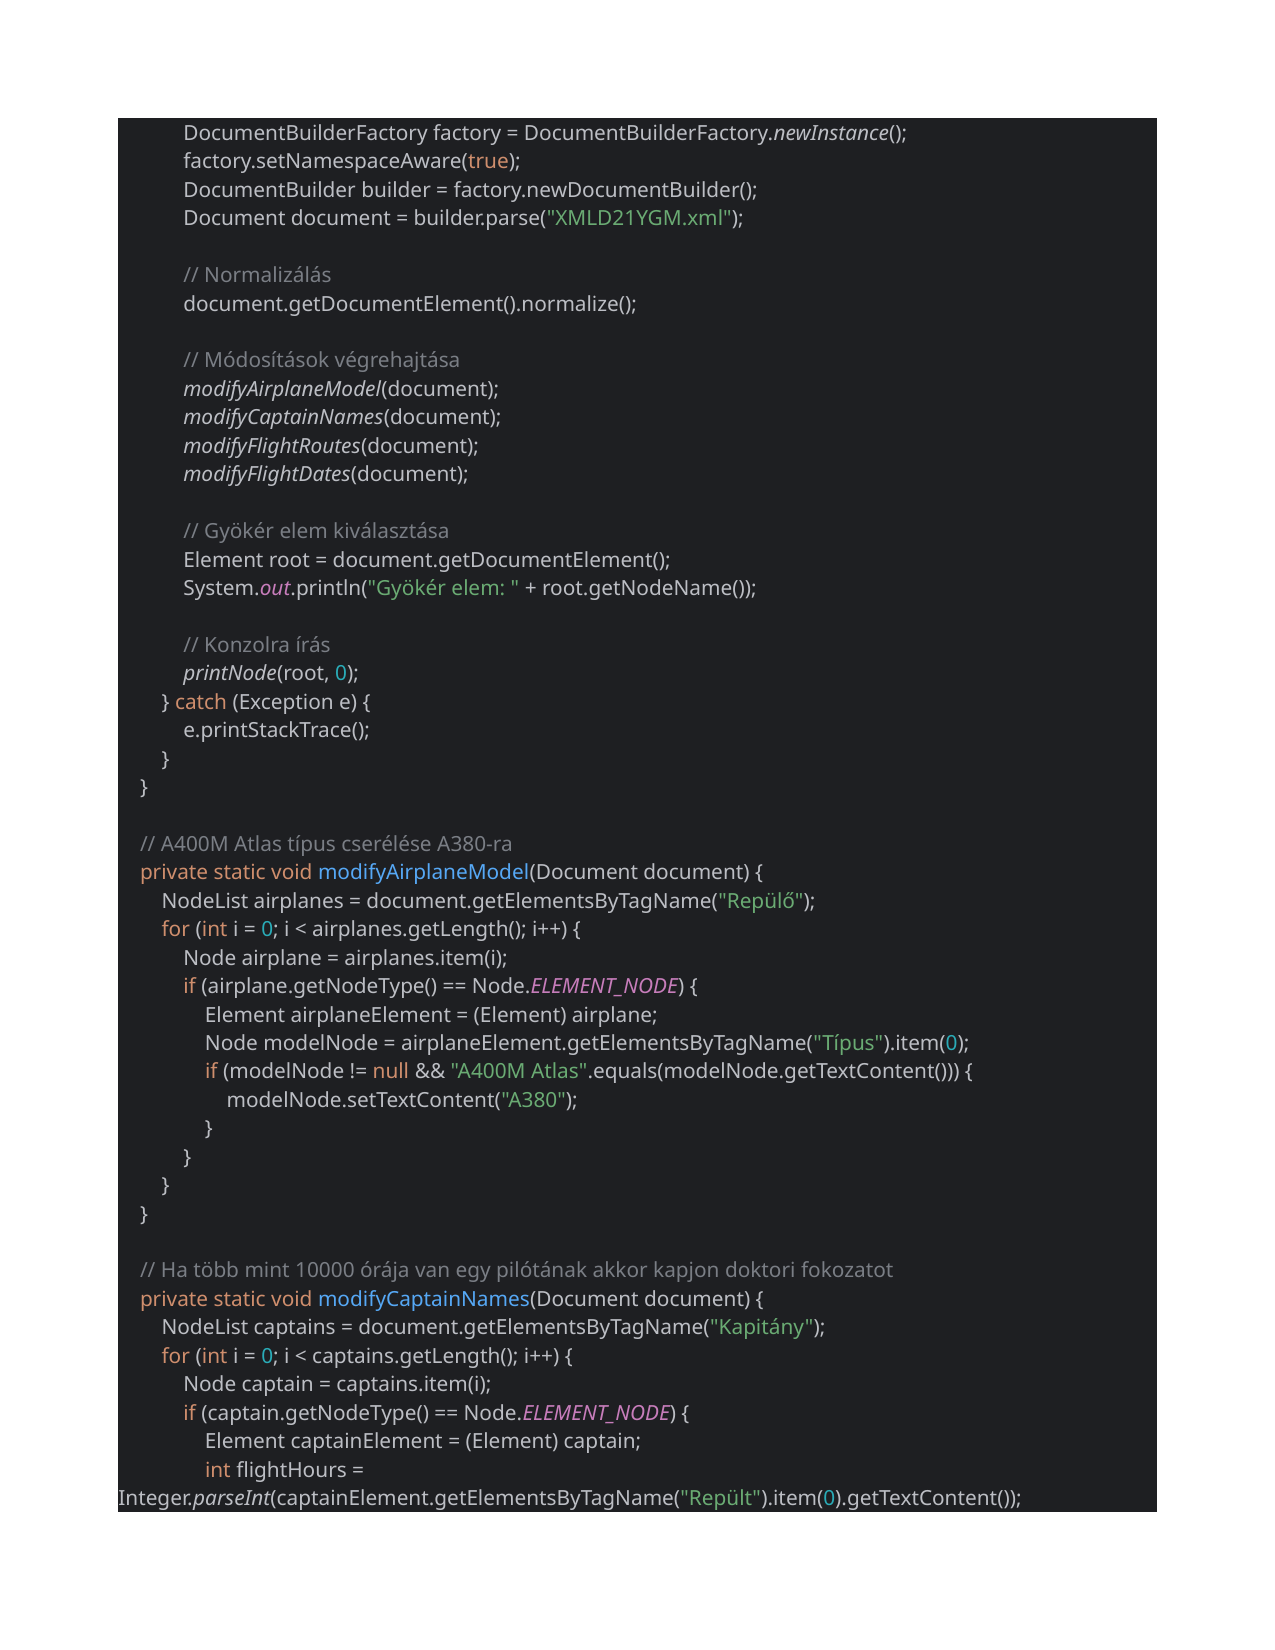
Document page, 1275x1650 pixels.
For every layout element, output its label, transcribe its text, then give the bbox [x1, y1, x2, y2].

text DocumentBuilderFactory factory = DocumentBuilderFactory.newInstance(); factory.setNamespaceAware(true); DocumentBuilder builder = factory.newDocumentBuilder(); Document document = builder.parse("XMLD21YGM.xml"); // Normalizálás document.getDocumentElement().normalize(); // Módosítások végrehajtása modifyAirplaneModel(document); modifyCaptainNames(document); modifyFlightRoutes(document); modifyFlightDates(document); // Gyökér elem kiválasztása Element root = document.getDocumentElement(); System.out.println("Gyökér elem: " + root.getNodeName()); // Konzolra írás printNode(root, 0); } catch (Exception e) { e.printStackTrace(); } } // A400M Atlas típus cserélése A380-ra private static void modifyAirplaneModel(Document document) { NodeList airplanes = document.getElementsByTagName("Repülő"); for (int i = 0; i < airplanes.getLength(); i++) { Node airplane = airplanes.item(i); if (airplane.getNodeType() == Node.ELEMENT_NODE) { Element airplaneElement = (Element) airplane; Node modelNode = airplaneElement.getElementsByTagName("Típus").item(0); if (modelNode != null && "A400M Atlas".equals(modelNode.getTextContent())) { modelNode.setTextContent("A380"); } } } } // Ha több mint 10000 órája van egy pilótának akkor kapjon doktori fokozatot private static void modifyCaptainNames(Document document) { NodeList captains = document.getElementsByTagName("Kapitány"); for (int i = 0; i < captains.getLength(); i++) { Node captain = captains.item(i); if (captain.getNodeType() == Node.ELEMENT_NODE) { Element captainElement = (Element) captain; int flightHours = Integer.parseInt(captainElement.getElementsByTagName("Repült").item(0).getTextContent()); [118, 118, 1157, 1512]
